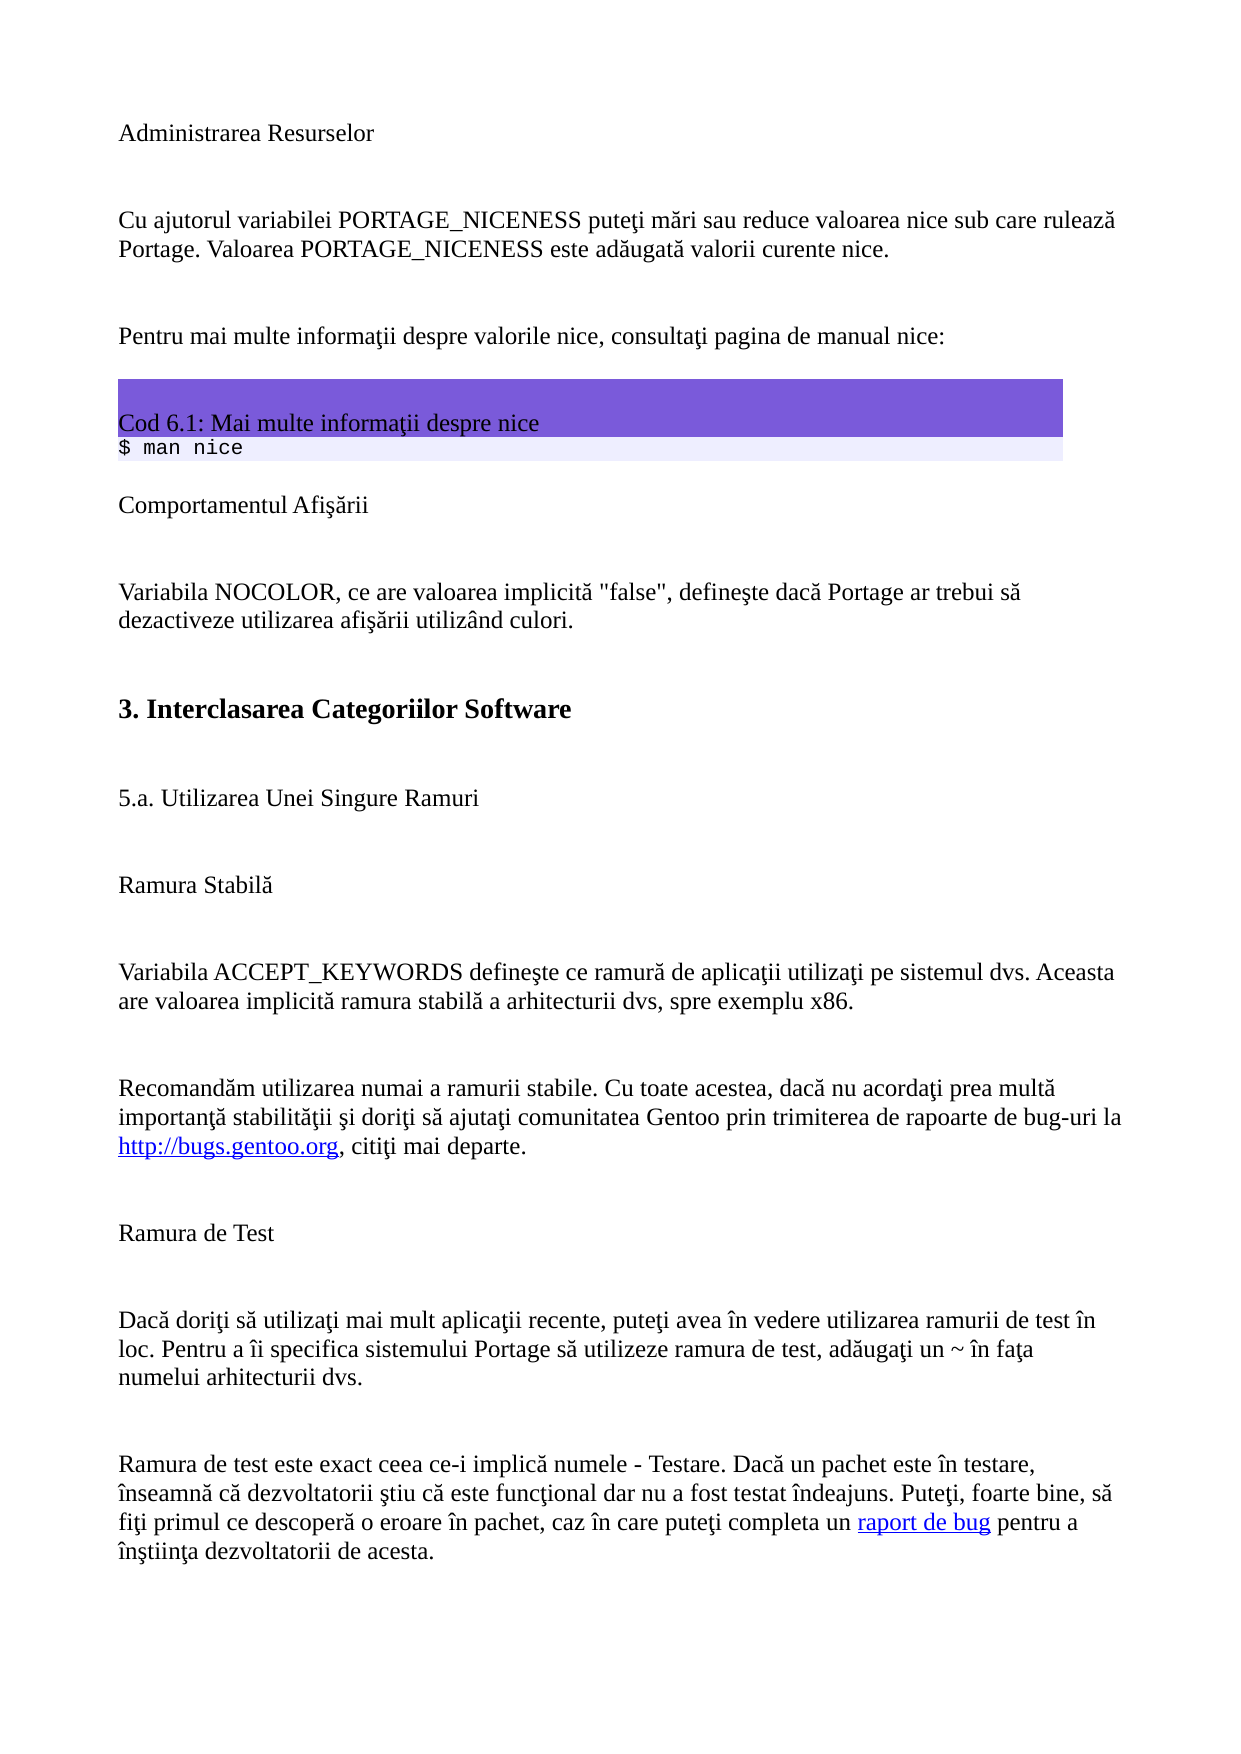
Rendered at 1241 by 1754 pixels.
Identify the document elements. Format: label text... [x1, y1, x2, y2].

subtitle 3. Interclasarea Categoriilor Software [118, 693, 1122, 725]
table_cell $ man nice [118, 437, 1063, 461]
text Variabila ACCEPT_KEYWORDS defineşte ce ramură de aplicaţii utilizaţi pe sistemul dvs. Aceasta are valoarea implicită ramura stabilă a arhitecturii dvs, spre exemplu x86. [118, 957, 1122, 1015]
text Ramura de test este exact ceea ce-i implică numele - Testare. Dacă un pachet este în testare, înseamnă că dezvoltatorii ştiu că este funcţional dar nu a fost testat îndeajuns. Puteţi, foarte bine, să fiţi primul ce descoperă o eroare în pachet, caz în care puteţi completa un raport de bug pentru a înştiinţa dezvoltatorii de acesta. [118, 1449, 1122, 1564]
text Ramura de Test [118, 1218, 1122, 1247]
text Comportamentul Afişării [118, 490, 1122, 518]
text 5.a. Utilizarea Unei Singure Ramuri [118, 783, 1122, 812]
text Administrarea Resurselor [118, 118, 1122, 147]
text Cu ajutorul variabilei PORTAGE_NICENESS puteţi mări sau reduce valoarea nice sub care rulează Portage. Valoarea PORTAGE_NICENESS este adăugată valorii curente nice. [118, 205, 1122, 263]
text Variabila NOCOLOR, ce are valoarea implicită "false", defineşte dacă Portage ar trebui să dezactiveze utilizarea afişării utilizând culori. [118, 577, 1122, 634]
text Recomandăm utilizarea numai a ramurii stabile. Cu toate acestea, dacă nu acordaţi prea multă importanţă stabilităţii şi doriţi să ajutaţi comunitatea Gentoo prin trimiterea de rapoarte de bug-uri la http://bugs.gentoo.org, citiţi mai departe. [118, 1073, 1122, 1159]
text Pentru mai multe informaţii despre valorile nice, consultaţi pagina de manual nice: [118, 321, 1122, 350]
text Ramura Stabilă [118, 870, 1122, 899]
table_header Cod 6.1: Mai multe informaţii despre nice [118, 379, 1063, 437]
text Dacă doriţi să utilizaţi mai mult aplicaţii recente, puteţi avea în vedere utilizarea ramurii de test în loc. Pentru a îi specifica sistemului Portage să utilizeze ramura de test, adăugaţi un ~ în faţa numelui arhitecturii dvs. [118, 1305, 1122, 1391]
